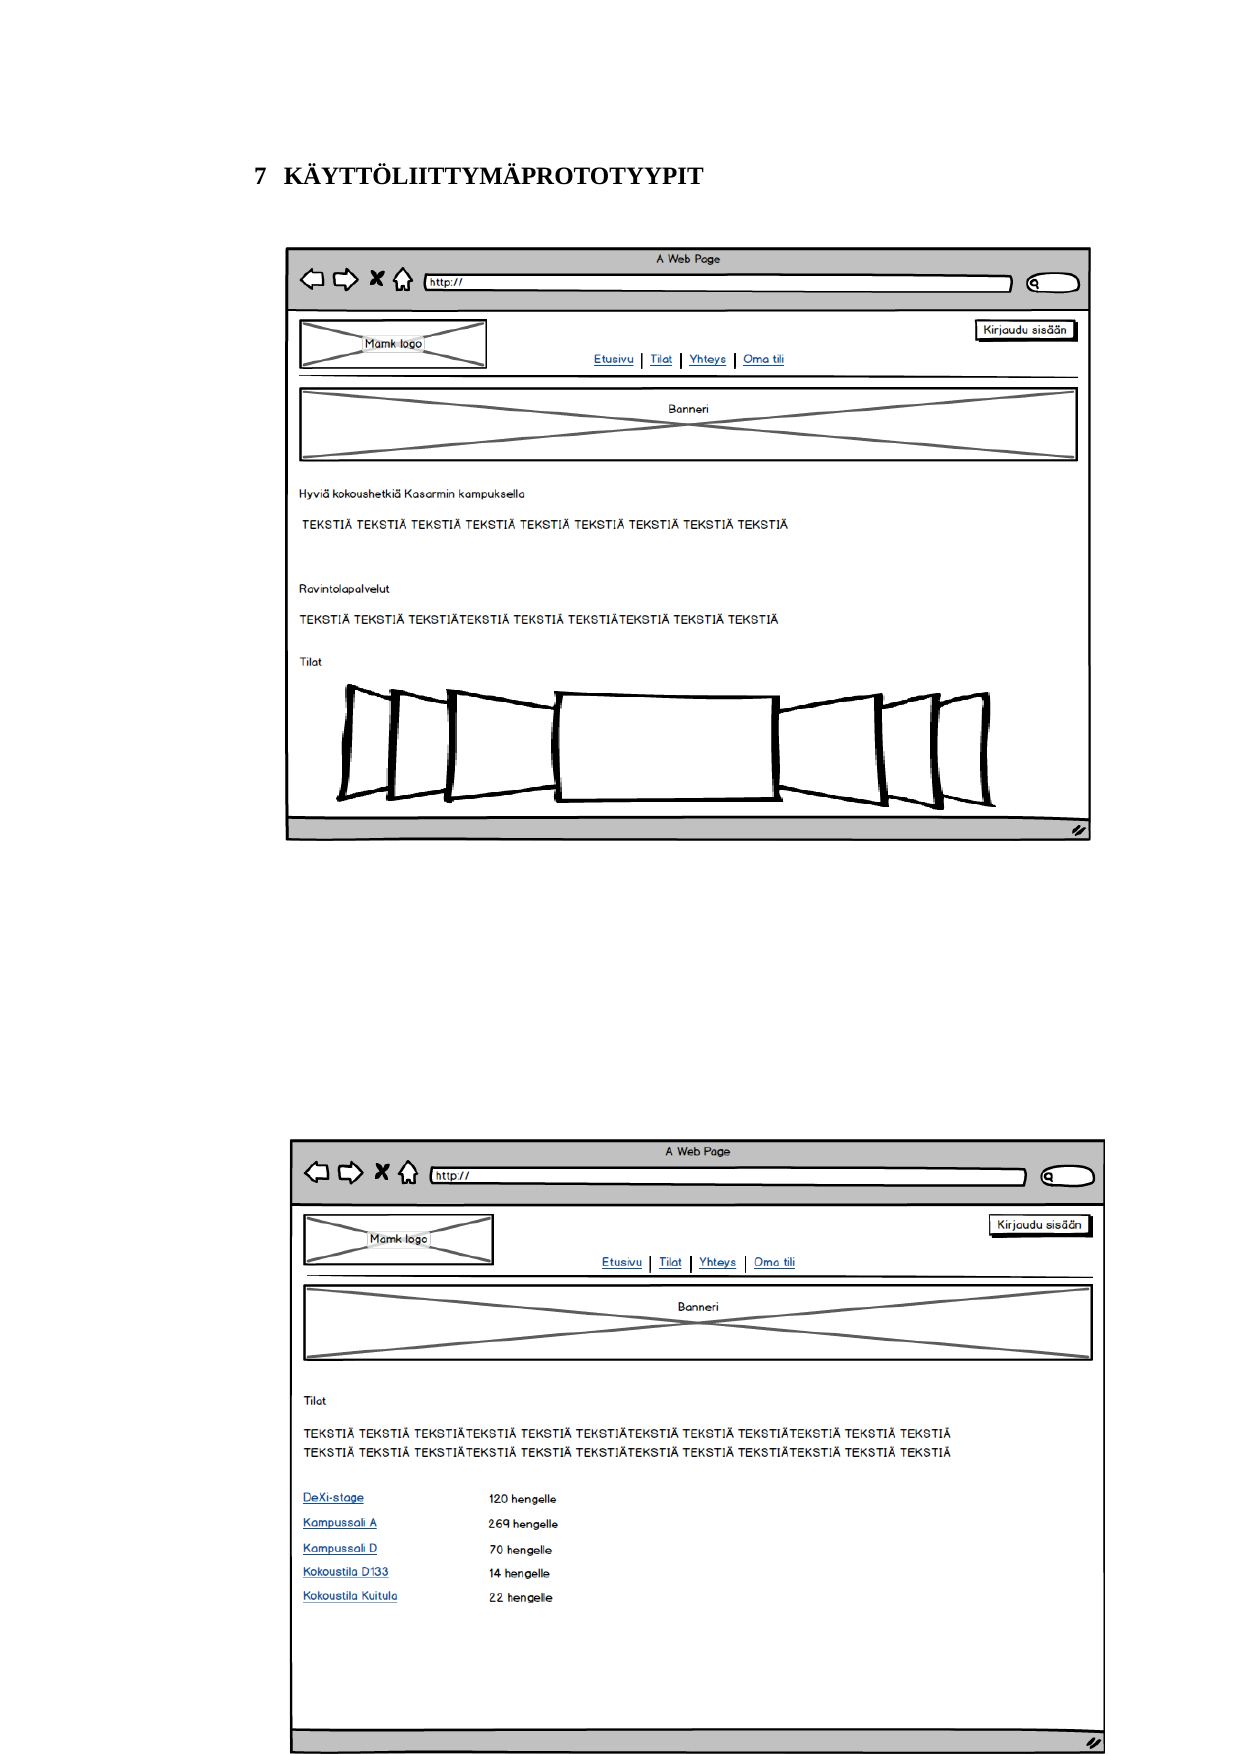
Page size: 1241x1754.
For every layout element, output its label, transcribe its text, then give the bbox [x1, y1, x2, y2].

subtitle Käyttöliittymäprototyypit [254, 161, 1122, 190]
picture [289, 1139, 1105, 1754]
picture [285, 247, 1091, 841]
